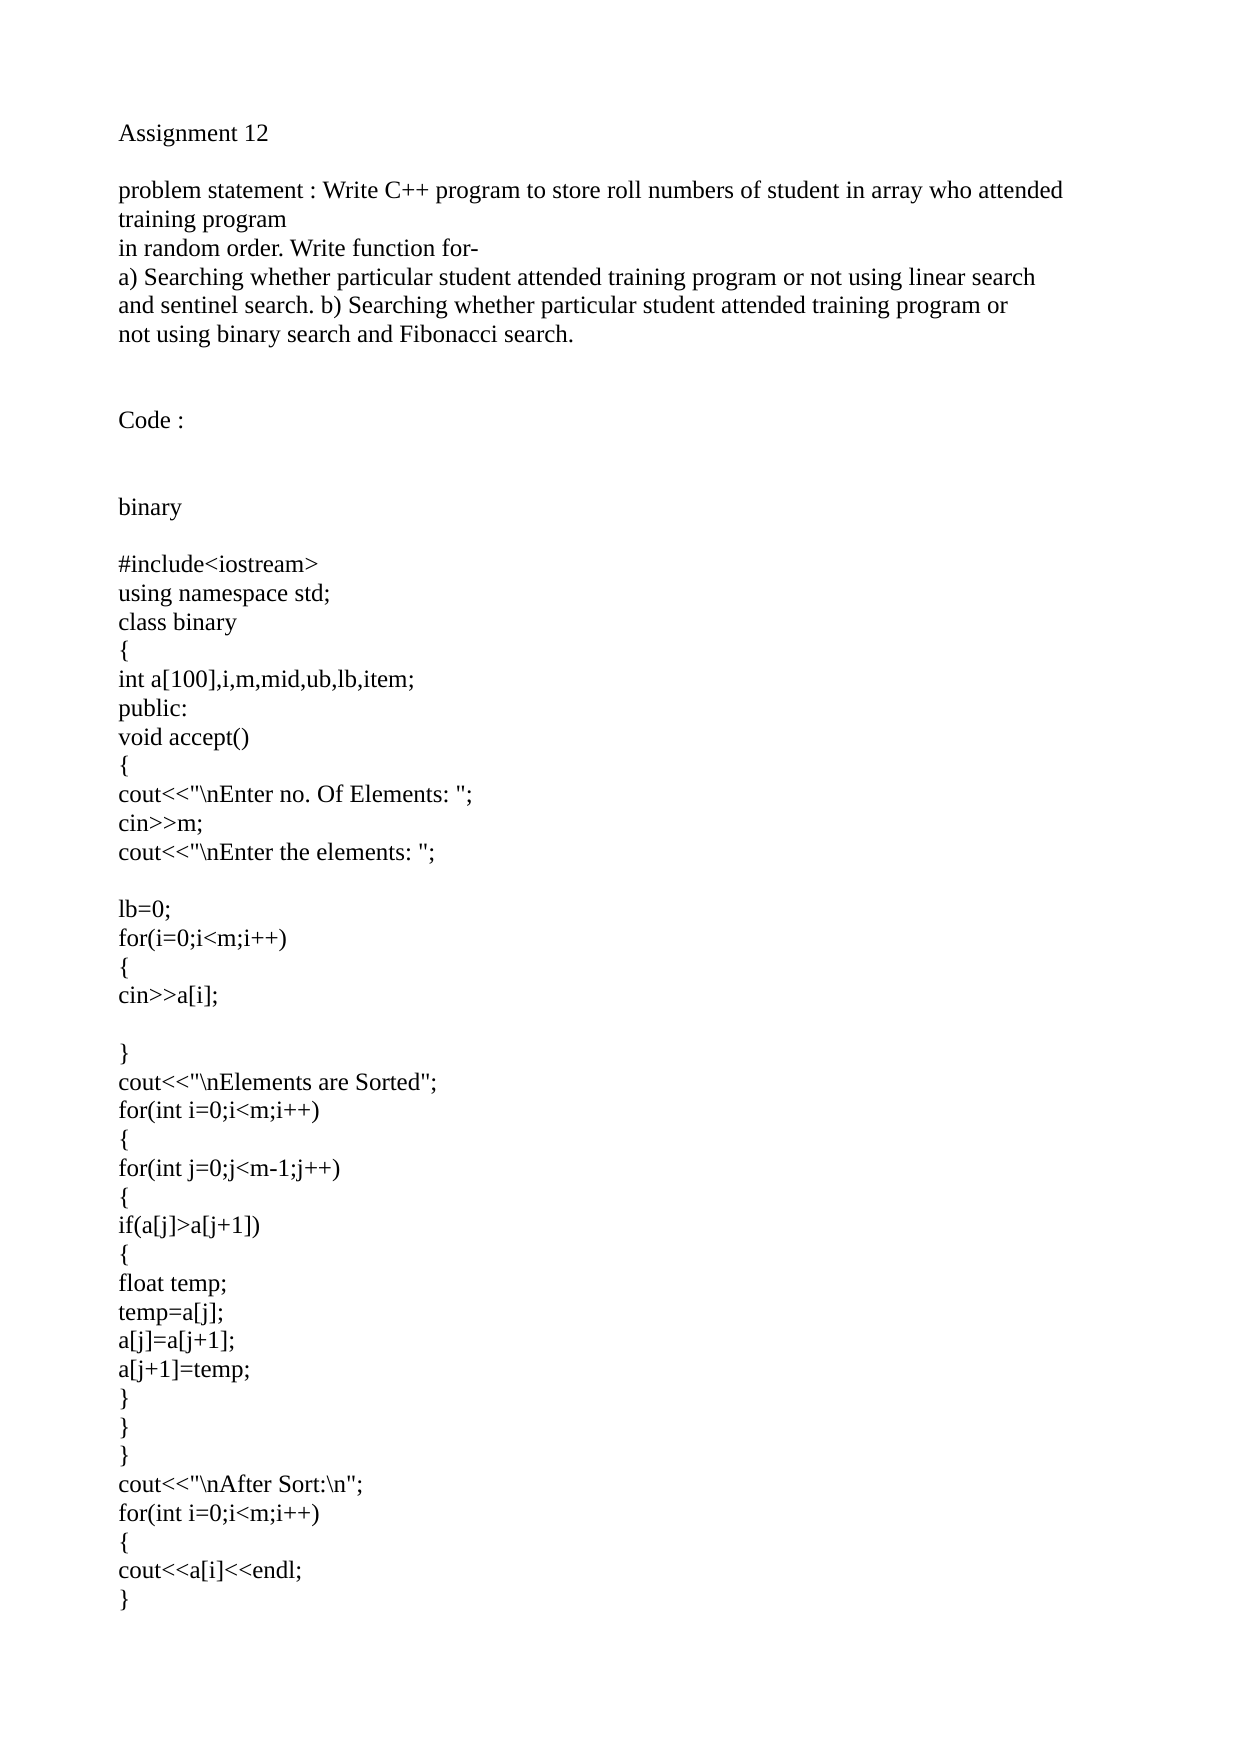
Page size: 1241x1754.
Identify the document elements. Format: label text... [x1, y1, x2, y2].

text cout<<"\nElements are Sorted"; [118, 1067, 1122, 1096]
text problem statement : Write C++ program to store roll numbers of student in array who attended training program [118, 176, 1122, 233]
text a[j+1]=temp; [118, 1354, 1122, 1383]
text } [118, 1584, 1122, 1613]
text { [118, 952, 1122, 981]
text { [118, 1182, 1122, 1211]
text int a[100],i,m,mid,ub,lb,item; [118, 664, 1122, 693]
text a) Searching whether particular student attended training program or not using linear search [118, 262, 1122, 291]
text binary [118, 492, 1122, 521]
text cout<<"\nAfter Sort:\n"; [118, 1469, 1122, 1498]
text if(a[j]>a[j+1]) [118, 1211, 1122, 1239]
text temp=a[j]; [118, 1297, 1122, 1326]
text } [118, 1412, 1122, 1441]
text } [118, 1038, 1122, 1067]
text cout<<"\nEnter no. Of Elements: "; [118, 779, 1122, 808]
text Code : [118, 406, 1122, 434]
text { [118, 636, 1122, 664]
text { [118, 1124, 1122, 1153]
text cout<<"\nEnter the elements: "; [118, 837, 1122, 866]
text } [118, 1441, 1122, 1469]
text float temp; [118, 1268, 1122, 1297]
text a[j]=a[j+1]; [118, 1326, 1122, 1354]
text for(int j=0;j<m-1;j++) [118, 1153, 1122, 1182]
text cin>>a[i]; [118, 981, 1122, 1009]
text for(i=0;i<m;i++) [118, 923, 1122, 952]
text public: [118, 693, 1122, 722]
text lb=0; [118, 894, 1122, 923]
text not using binary search and Fibonacci search. [118, 319, 1122, 348]
text } [118, 1383, 1122, 1412]
text cout<<a[i]<<endl; [118, 1556, 1122, 1584]
text { [118, 1527, 1122, 1556]
text for(int i=0;i<m;i++) [118, 1096, 1122, 1124]
text { [118, 751, 1122, 779]
text #include<iostream> [118, 549, 1122, 578]
text { [118, 1239, 1122, 1268]
text and sentinel search. b) Searching whether particular student attended training program or [118, 291, 1122, 319]
text class binary [118, 607, 1122, 636]
text cin>>m; [118, 808, 1122, 837]
text using namespace std; [118, 578, 1122, 607]
text Assignment 12 [118, 118, 1122, 147]
text void accept() [118, 722, 1122, 751]
text for(int i=0;i<m;i++) [118, 1498, 1122, 1527]
text in random order. Write function for- [118, 233, 1122, 262]
